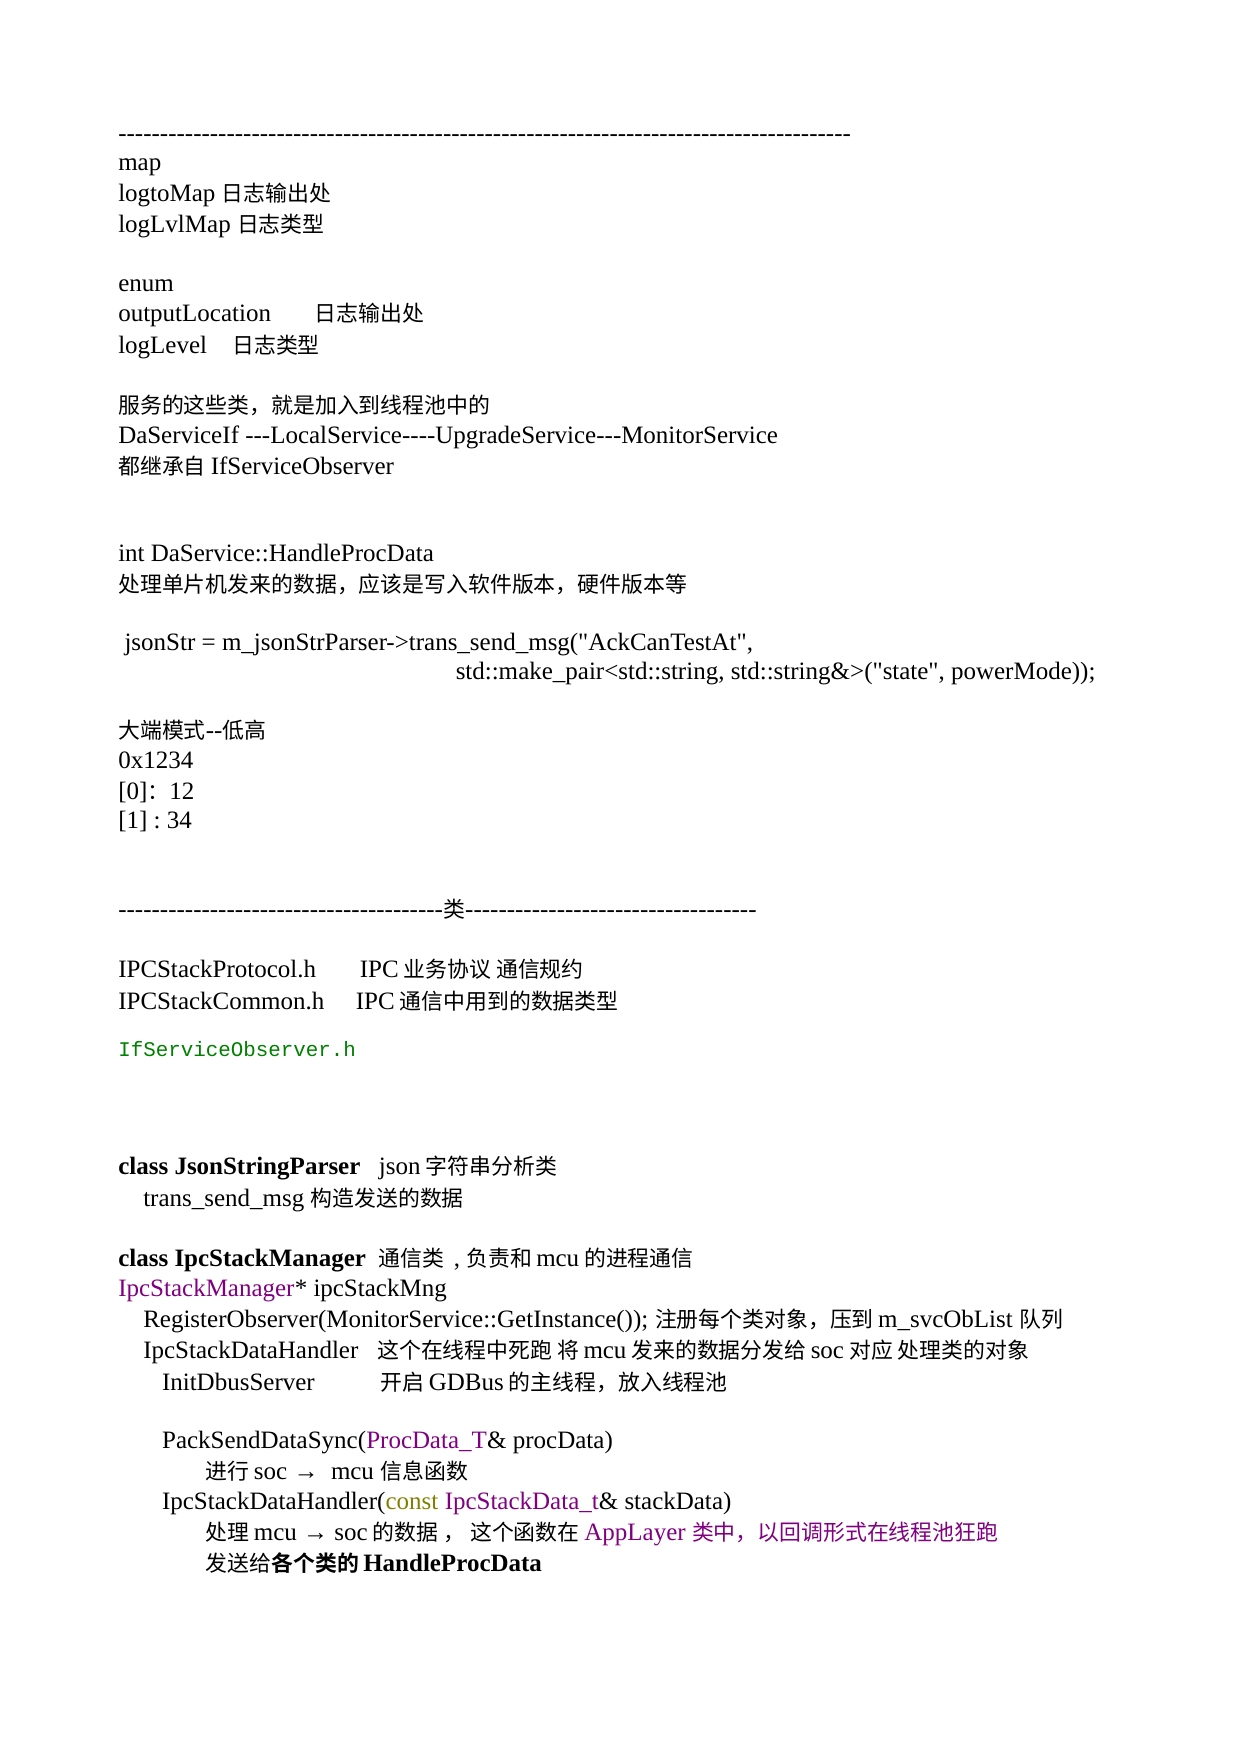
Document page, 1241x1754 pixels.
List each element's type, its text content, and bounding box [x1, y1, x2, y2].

text logLvlMap 日志类型 [118, 207, 1122, 239]
text logtoMap 日志输出处 [118, 176, 1122, 207]
text IpcStackDataHandler(const IpcStackData_t& stackData) [118, 1486, 1122, 1514]
text enum [118, 268, 1122, 296]
text DaServiceIf ---LocalService----UpgradeService---MonitorService [118, 420, 1122, 449]
text [0]：12 [118, 774, 1122, 806]
text IfServiceObserver.h [118, 1039, 1122, 1063]
text jsonStr = m_jsonStrParser->trans_send_msg("AckCanTestAt", [118, 627, 1122, 656]
text RegisterObserver(MonitorService::GetInstance()); 注册每个类对象，压到m_svcObList 队列 [118, 1302, 1122, 1333]
text outputLocation 日志输出处 [118, 296, 1122, 328]
text 0x1234 [118, 745, 1122, 774]
text 大端模式--低高 [118, 713, 1122, 745]
text ---------------------------------------类----------------------------------- [118, 892, 1122, 923]
text [1] : 34 [118, 806, 1122, 834]
text 服务的这些类，就是加入到线程池中的 [118, 388, 1122, 420]
text class IpcStackManager 通信类 , 负责和mcu的进程通信 [118, 1241, 1122, 1273]
text 进行soc → mcu 信息函数 [118, 1454, 1122, 1486]
text 处理mcu → soc的数据 ， 这个函数在 AppLayer 类中，以回调形式在线程池狂跑 [118, 1514, 1122, 1546]
text map [118, 147, 1122, 176]
text 处理单片机发来的数据，应该是写入软件版本，硬件版本等 [118, 567, 1122, 598]
text IpcStackManager* ipcStackMng [118, 1273, 1122, 1302]
text IpcStackDataHandler 这个在线程中死跑 将mcu发来的数据分发给soc对应 处理类的对象 [118, 1333, 1122, 1365]
text IPCStackProtocol.h IPC业务协议 通信规约 [118, 952, 1122, 984]
text int DaService::HandleProcData [118, 538, 1122, 567]
text class JsonStringParser json字符串分析类 [118, 1149, 1122, 1181]
text PackSendDataSync(ProcData_T& procData) [118, 1425, 1122, 1454]
text 都继承自 IfServiceObserver [118, 449, 1122, 481]
text std::make_pair<std::string, std::string&>("state", powerMode)); [118, 656, 1122, 685]
text 发送给各个类的HandleProcData [118, 1546, 1122, 1578]
text ---------------------------------------------------------------------------------------- [118, 118, 1122, 147]
text InitDbusServer 开启GDBus的主线程，放入线程池 [118, 1365, 1122, 1397]
text IPCStackCommon.h IPC通信中用到的数据类型 [118, 984, 1122, 1016]
text trans_send_msg 构造发送的数据 [118, 1181, 1122, 1212]
text logLevel 日志类型 [118, 328, 1122, 360]
